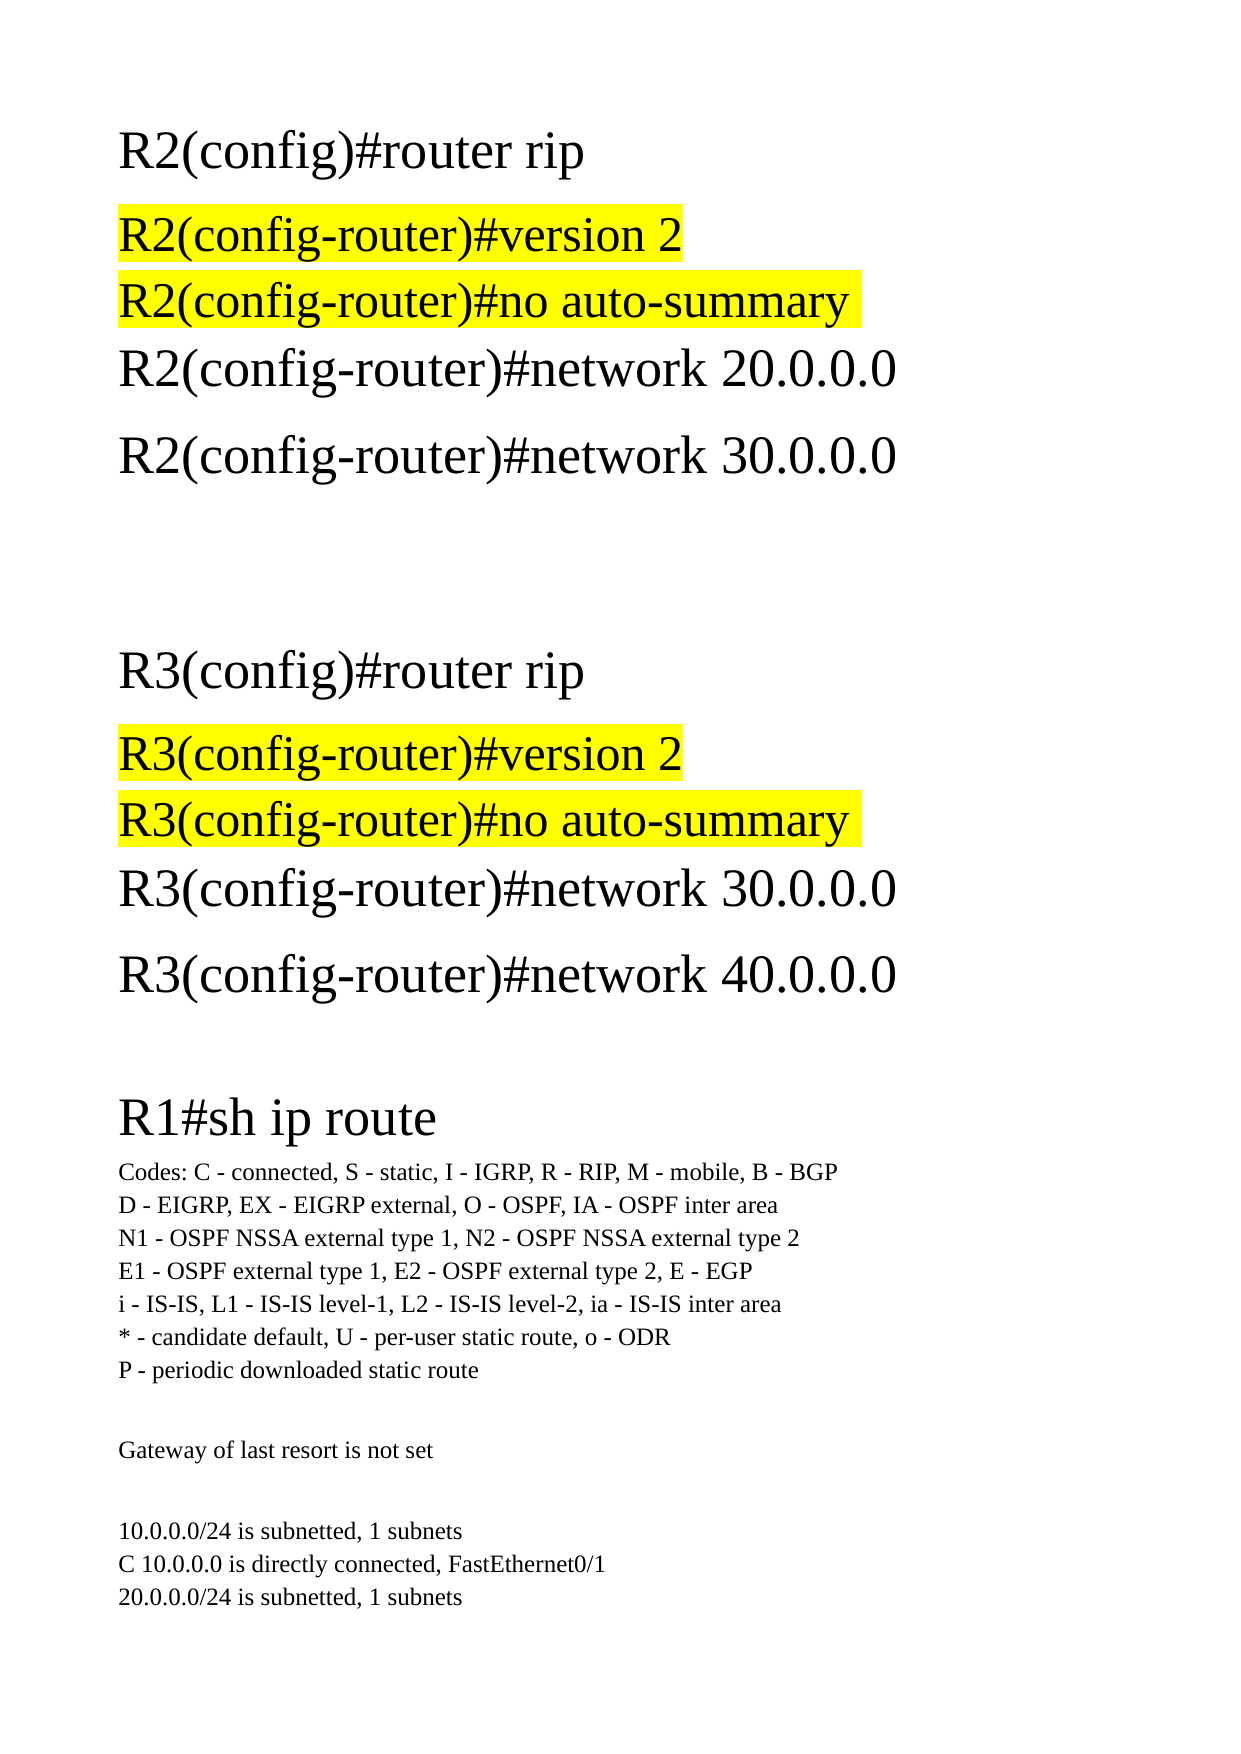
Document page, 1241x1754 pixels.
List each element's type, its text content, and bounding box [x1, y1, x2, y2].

text P - periodic downloaded static route [118, 1355, 1122, 1384]
text R3(config-router)#network 40.0.0.0 [118, 942, 1122, 1004]
text R2(config-router)#no auto-summary [118, 270, 1122, 328]
text 10.0.0.0/24 is subnetted, 1 subnets [118, 1516, 1122, 1545]
text C 10.0.0.0 is directly connected, FastEthernet0/1 [118, 1549, 1122, 1578]
text 20.0.0.0/24 is subnetted, 1 subnets [118, 1582, 1122, 1611]
text R2(config-router)#version 2 [118, 204, 1122, 262]
text R2(config-router)#network 20.0.0.0 [118, 336, 1122, 399]
text i - IS-IS, L1 - IS-IS level-1, L2 - IS-IS level-2, ia - IS-IS inter area [118, 1289, 1122, 1318]
text * - candidate default, U - per-user static route, o - ODR [118, 1322, 1122, 1351]
text Gateway of last resort is not set [118, 1436, 1122, 1464]
text N1 - OSPF NSSA external type 1, N2 - OSPF NSSA external type 2 [118, 1223, 1122, 1252]
text E1 - OSPF external type 1, E2 - OSPF external type 2, E - EGP [118, 1256, 1122, 1284]
text R3(config-router)#no auto-summary [118, 790, 1122, 847]
text R2(config-router)#network 30.0.0.0 [118, 422, 1122, 485]
text R2(config)#router rip [118, 118, 1122, 180]
text Codes: C - connected, S - static, I - IGRP, R - RIP, M - mobile, B - BGP [118, 1157, 1122, 1186]
text R3(config-router)#network 30.0.0.0 [118, 856, 1122, 918]
text D - EIGRP, EX - EIGRP external, O - OSPF, IA - OSPF inter area [118, 1190, 1122, 1218]
text R3(config)#router rip [118, 638, 1122, 700]
text R1#sh ip route [118, 1085, 1122, 1147]
text R3(config-router)#version 2 [118, 724, 1122, 781]
